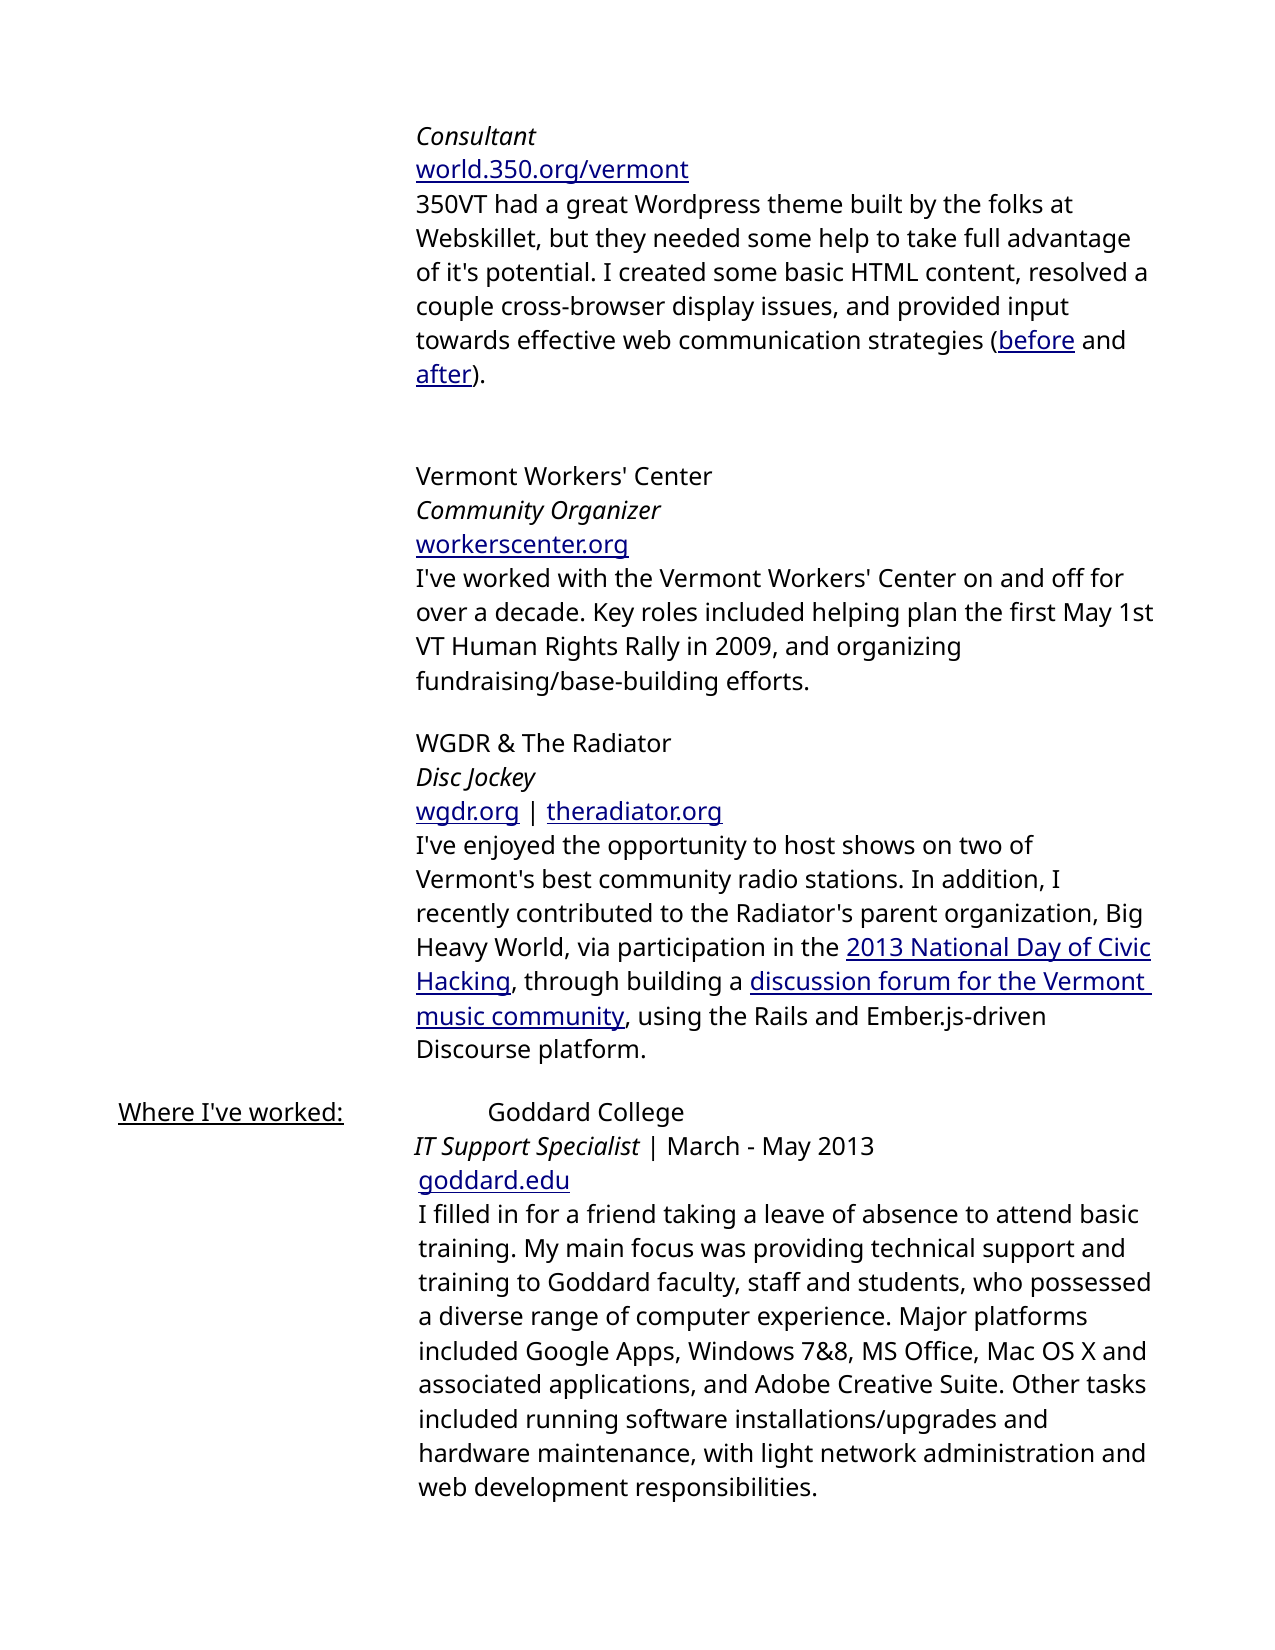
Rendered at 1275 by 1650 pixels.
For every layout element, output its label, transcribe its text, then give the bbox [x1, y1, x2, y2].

text world.350.org/vermont [416, 152, 1157, 186]
text I've worked with the Vermont Workers' Center on and off for over a decade. Key roles included helping plan the first May 1st VT Human Rights Rally in 2009, and organizing fundraising/base-building efforts. [416, 561, 1157, 697]
text Disc Jockey [416, 760, 1157, 794]
text I've enjoyed the opportunity to host shows on two of Vermont's best community radio stations. In addition, I recently contributed to the Radiator's parent organization, Big Heavy World, via participation in the 2013 National Day of Civic Hacking, through building a discussion forum for the Vermont music community, using the Rails and Ember.js-driven Discourse platform. [416, 828, 1157, 1066]
text Vermont Workers' Center [416, 459, 1157, 493]
text I filled in for a friend taking a leave of absence to attend basic training. My main focus was providing technical support and training to Goddard faculty, staff and students, who possessed a diverse range of computer experience. Major platforms included Google Apps, Windows 7&8, MS Office, Mac OS X and associated applications, and Adobe Creative Suite. Other tasks included running software installations/upgrades and hardware maintenance, with light network administration and web development responsibilities. [418, 1197, 1157, 1503]
text goddard.edu [418, 1163, 1157, 1197]
text 350VT had a great Wordpress theme built by the folks at Webskillet, but they needed some help to take full advantage of it's potential. I created some basic HTML content, resolved a couple cross-browser display issues, and provided input towards effective web communication strategies (before and after). [416, 186, 1157, 391]
text Community Organizer [416, 493, 1157, 527]
text WGDR & The Radiator [416, 726, 1157, 760]
text Where I've worked: Goddard College [118, 1095, 1157, 1129]
text Consultant [416, 118, 1157, 152]
text wgdr.org | theradiator.org [416, 794, 1157, 828]
text IT Support Specialist | March - May 2013 [414, 1129, 1157, 1163]
text workerscenter.org [416, 527, 1157, 561]
